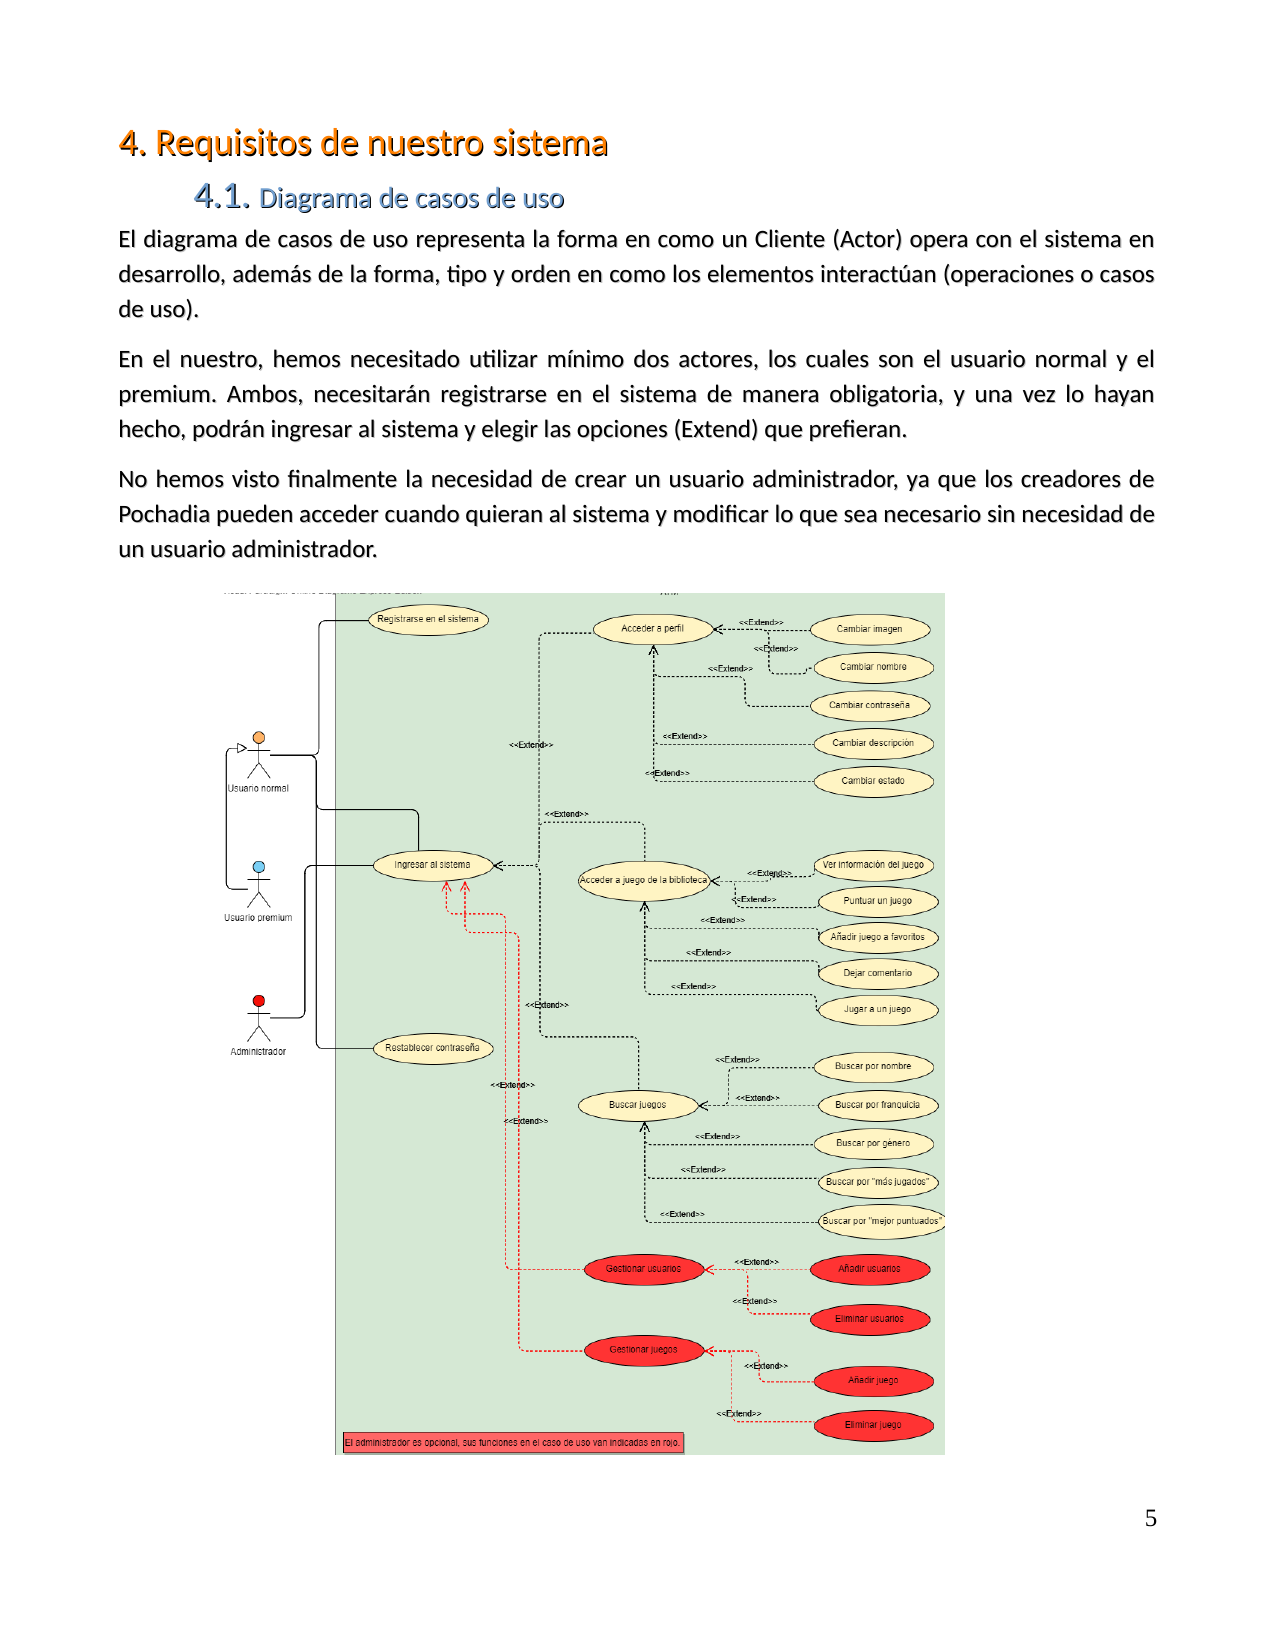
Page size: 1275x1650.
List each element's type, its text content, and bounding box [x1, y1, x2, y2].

text 4. Requisitos de nuestro sistema [118, 118, 1157, 164]
text En el nuestro, hemos necesitado utilizar mínimo dos actores, los cuales son el usuario normal y el premium. Ambos, necesitarán registrarse en el sistema de manera obligatoria, y una vez lo hayan hecho, podrán ingresar al sistema y elegir las opciones (Extend) que prefieran. [118, 343, 1157, 444]
text No hemos visto finalmente la necesidad de crear un usuario administrador, ya que los creadores de Pochadia pueden acceder cuando quieran al sistema y modificar lo que sea necesario sin necesidad de un usuario administrador. [118, 463, 1157, 563]
text 4.1. Diagrama de casos de uso [118, 171, 1157, 217]
picture [217, 593, 945, 1455]
text El diagrama de casos de uso representa la forma en como un Cliente (Actor) opera con el sistema en desarrollo, además de la forma, tipo y orden en como los elementos interactúan (operaciones o casos de uso). [118, 223, 1157, 324]
